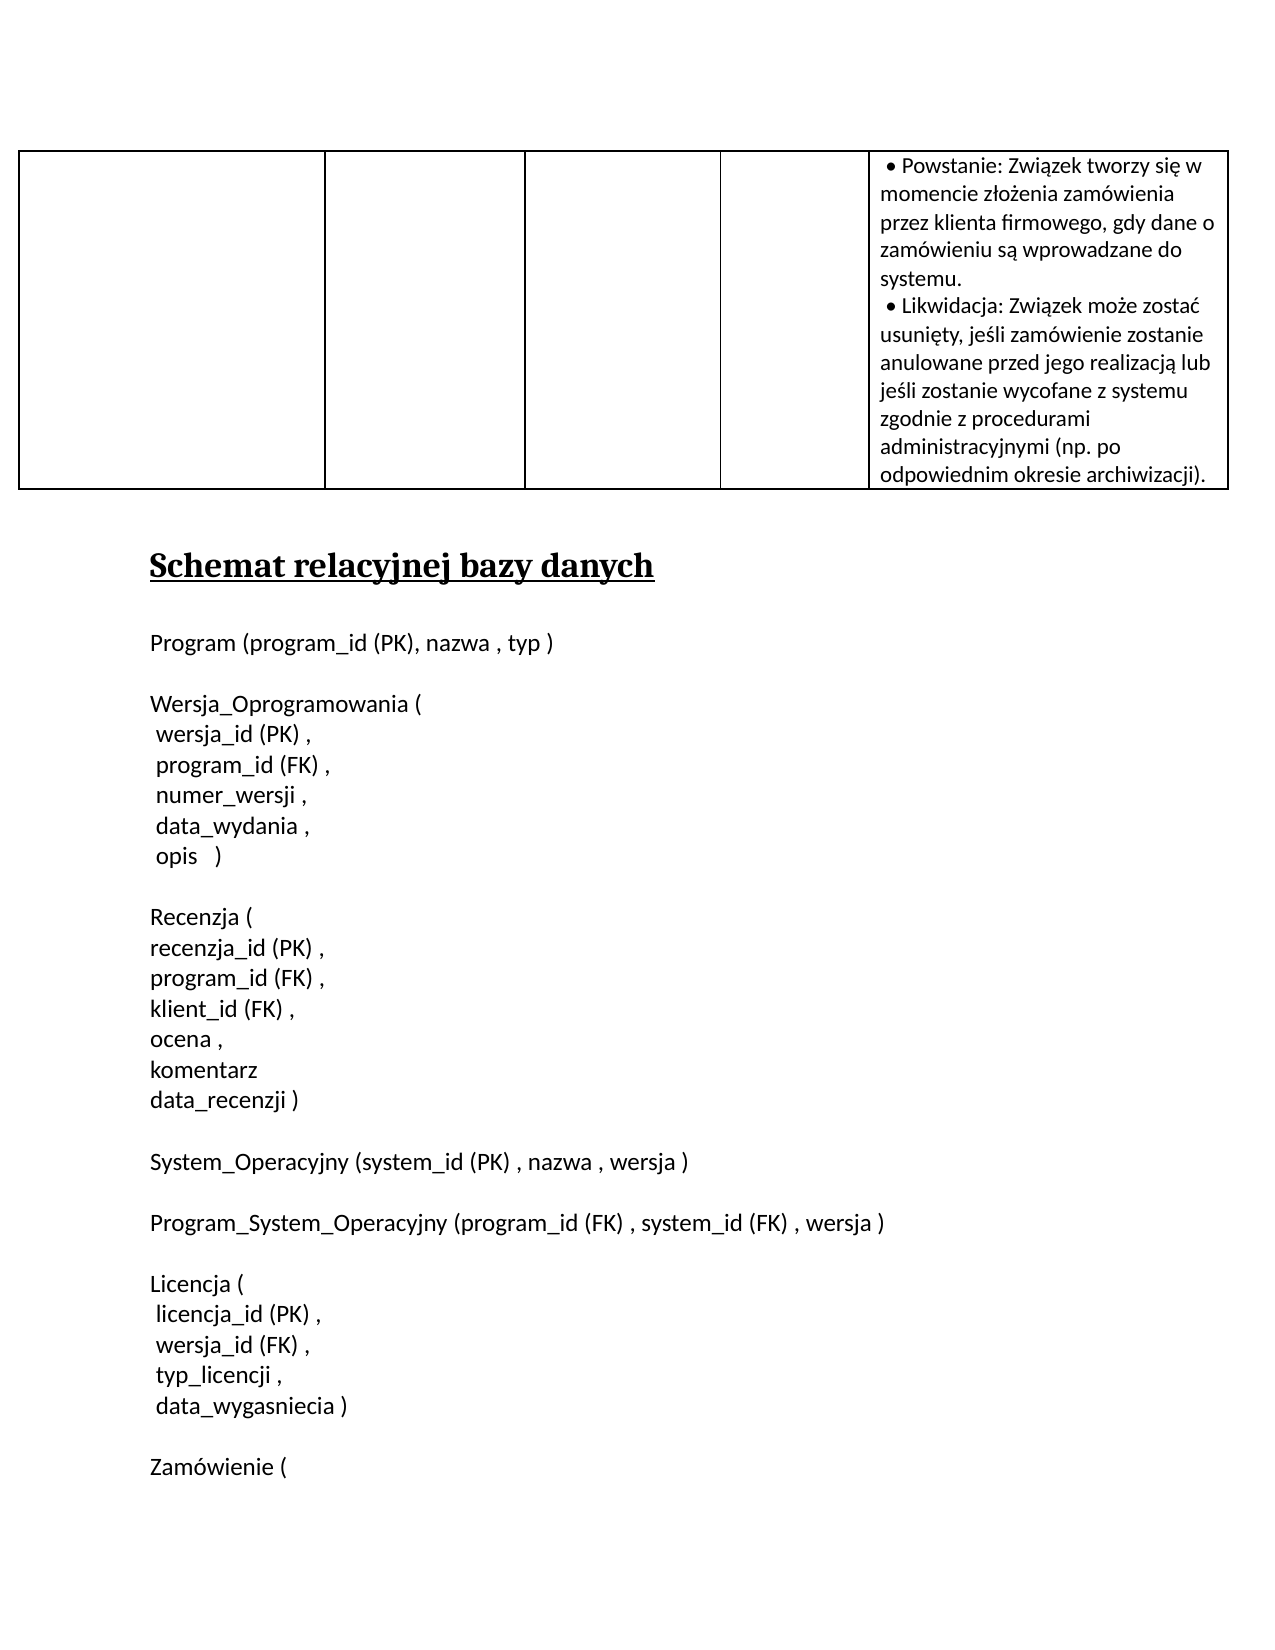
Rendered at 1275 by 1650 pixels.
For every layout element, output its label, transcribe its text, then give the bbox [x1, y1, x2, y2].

table_cell [526, 152, 720, 488]
table_cell • Powstanie: Związek tworzy się w momencie złożenia zamówienia przez klienta firmowego, gdy dane o zamówieniu są wprowadzane do systemu. • Likwidacja: Związek może zostać usunięty, jeśli zamówienie zostanie anulowane przed jego realizacją lub jeśli zostanie wycofane z systemu zgodnie z procedurami administracyjnymi (np. po odpowiednim okresie archiwizacji). [870, 152, 1227, 488]
table_cell [721, 152, 868, 488]
text Schemat relacyjnej bazy danych Program (program_id (PK), nazwa , typ ) Wersja_Oprogramowania ( wersja_id (PK) , program_id (FK) , numer_wersji , data_wydania , opis ) Recenzja ( recenzja_id (PK) , program_id (FK) , klient_id (FK) , ocena , komentarz data_recenzji ) System_Operacyjny (system_id (PK) , nazwa , wersja ) Program_System_Operacyjny (program_id (FK) , system_id (FK) , wersja ) Licencja ( licencja_id (PK) , wersja_id (FK) , typ_licencji , data_wygasniecia ) Zamówienie ( [150, 545, 1125, 1481]
table_cell [20, 152, 324, 488]
table_cell [326, 152, 524, 488]
